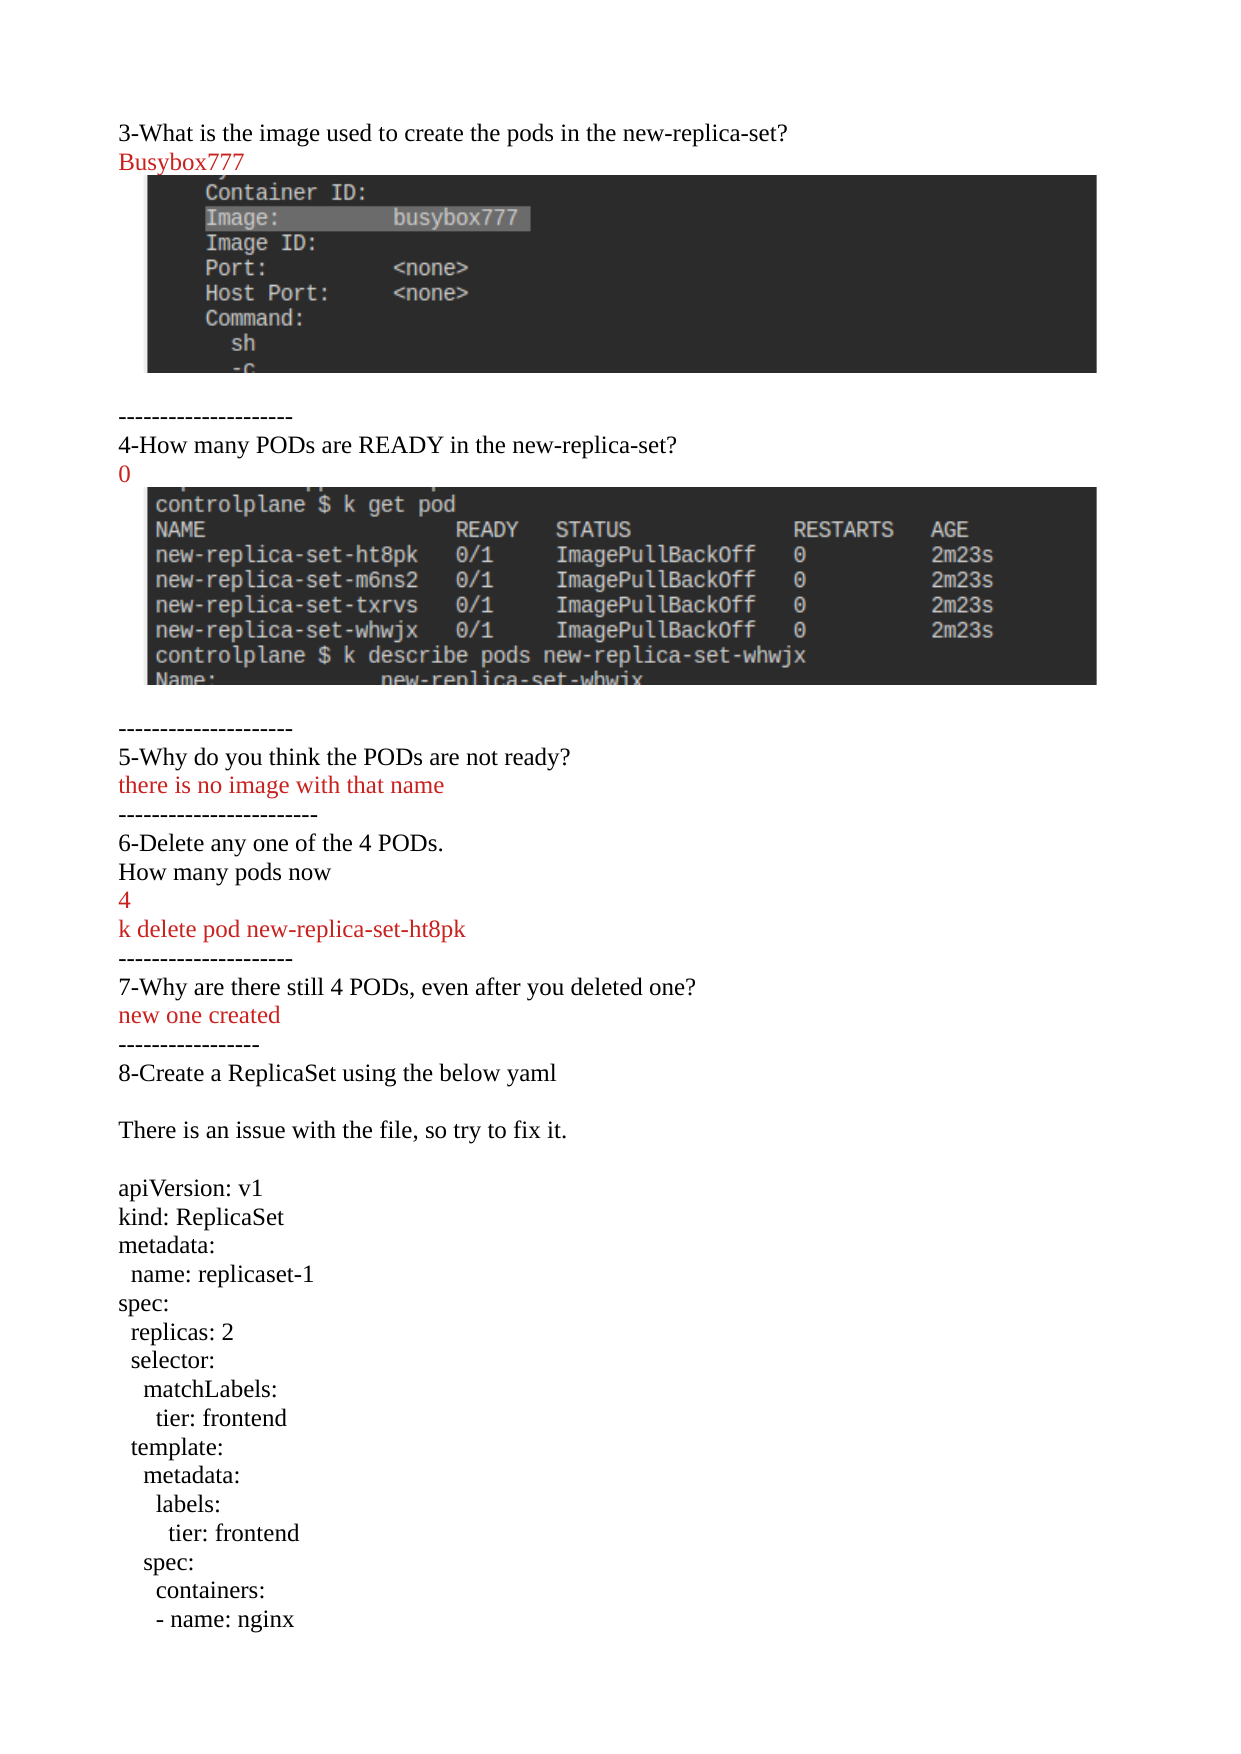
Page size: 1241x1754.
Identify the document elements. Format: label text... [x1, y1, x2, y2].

text 6-Delete any one of the 4 PODs. [118, 828, 1122, 857]
picture [143, 487, 1097, 685]
text replicas: 2 [118, 1317, 1122, 1346]
picture [143, 175, 1097, 373]
text 4-How many PODs are READY in the new-replica-set? [118, 430, 1122, 459]
text tier: frontend [118, 1403, 1122, 1432]
text k delete pod new-replica-set-ht8pk [118, 914, 1122, 943]
text selector: [118, 1346, 1122, 1374]
text spec: [118, 1547, 1122, 1576]
text spec: [118, 1288, 1122, 1317]
text 3-What is the image used to create the pods in the new-replica-set? [118, 118, 1122, 147]
text kind: ReplicaSet [118, 1202, 1122, 1231]
text tier: frontend [118, 1518, 1122, 1547]
text ----------------- [118, 1029, 1122, 1058]
text metadata: [118, 1461, 1122, 1489]
text 8-Create a ReplicaSet using the below yaml [118, 1058, 1122, 1087]
text ------------------------ [118, 799, 1122, 828]
text --------------------- [118, 401, 1122, 430]
text 7-Why are there still 4 PODs, even after you deleted one? [118, 972, 1122, 1001]
text labels: [118, 1489, 1122, 1518]
text 0 [118, 459, 1122, 487]
text apiVersion: v1 [118, 1173, 1122, 1202]
text new one created [118, 1001, 1122, 1029]
text containers: [118, 1576, 1122, 1604]
text 4 [118, 886, 1122, 914]
text Busybox777 [118, 147, 1122, 176]
text --------------------- [118, 713, 1122, 742]
text There is an issue with the file, so try to fix it. [118, 1116, 1122, 1144]
text --------------------- [118, 943, 1122, 972]
text template: [118, 1432, 1122, 1461]
text How many pods now [118, 857, 1122, 886]
text name: replicaset-1 [118, 1259, 1122, 1288]
text there is no image with that name [118, 771, 1122, 799]
text metadata: [118, 1231, 1122, 1259]
text - name: nginx [118, 1604, 1122, 1633]
text 5-Why do you think the PODs are not ready? [118, 742, 1122, 771]
text matchLabels: [118, 1374, 1122, 1403]
